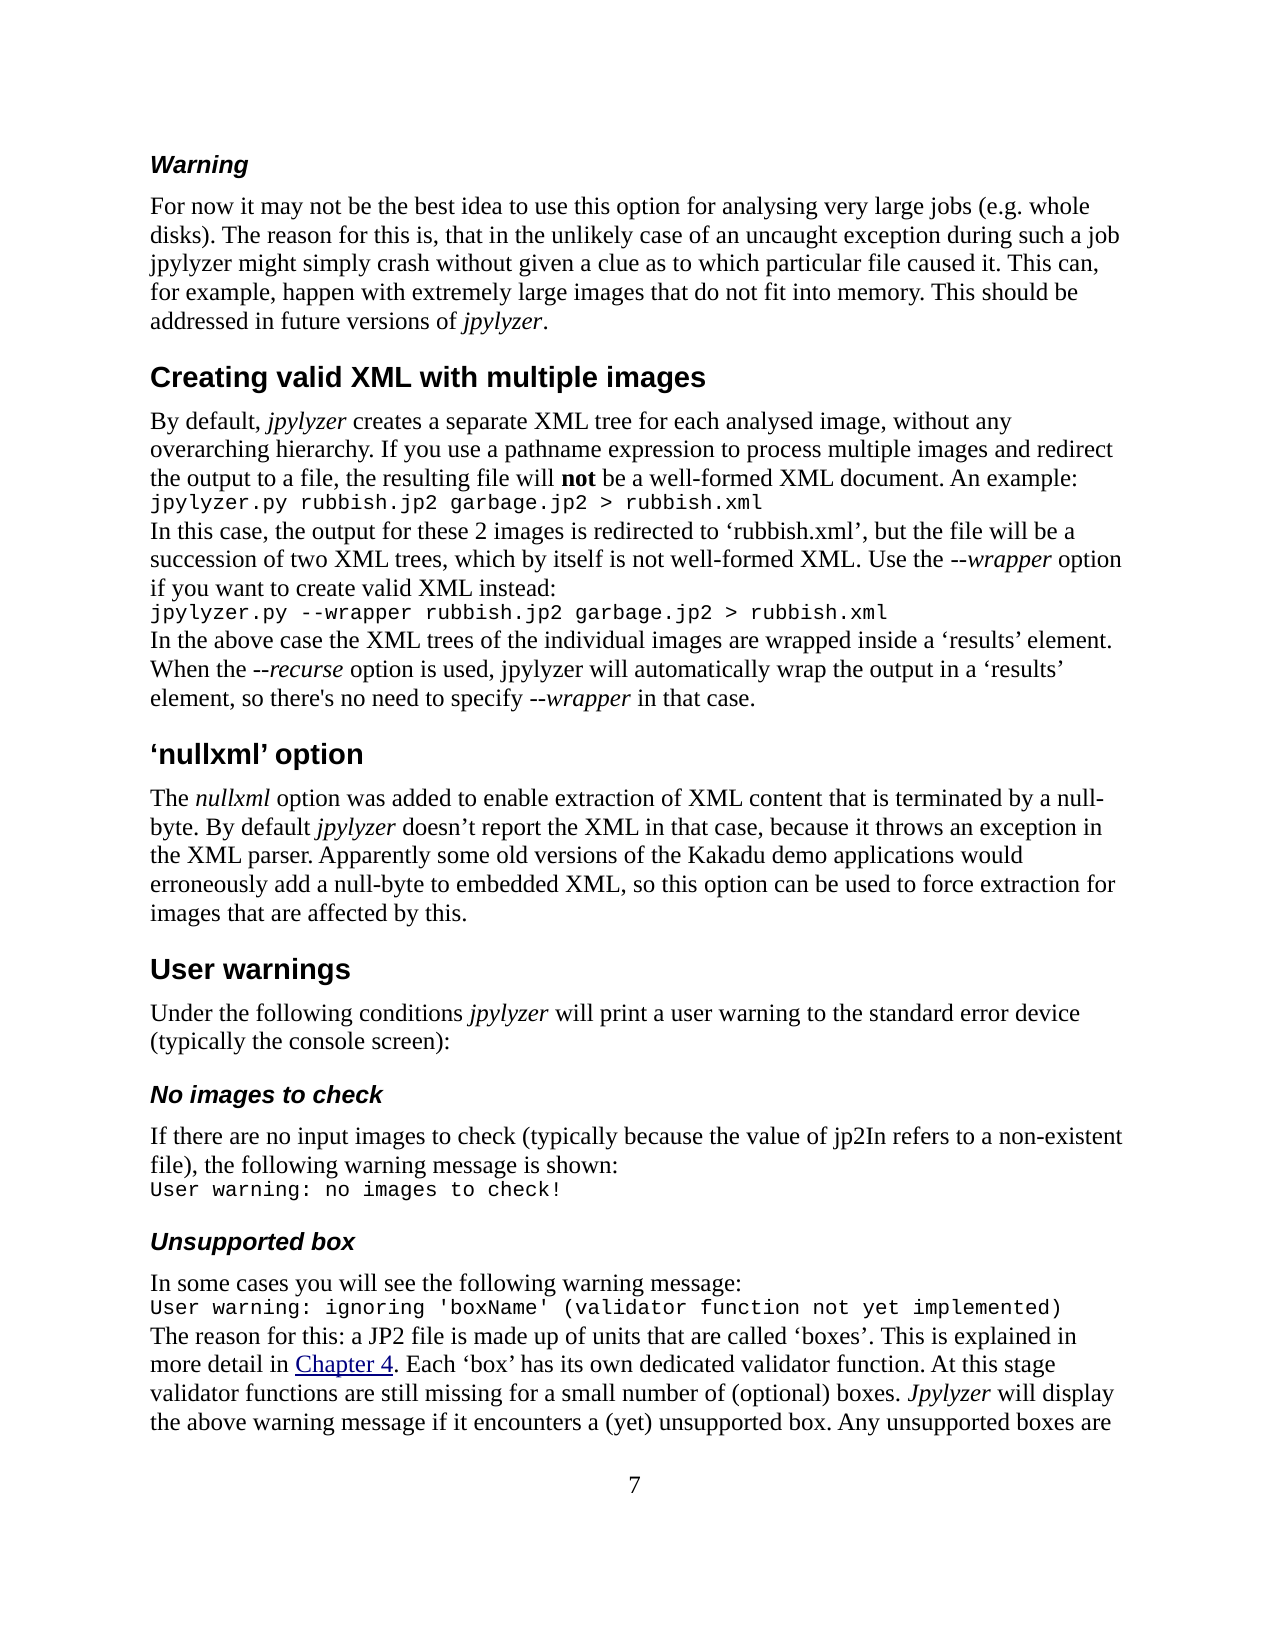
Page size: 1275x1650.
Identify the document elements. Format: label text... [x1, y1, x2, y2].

text The reason for this: a JP2 file is made up of units that are called ‘boxes’. This is explained in more detail in Chapter 4. Each ‘box’ has its own dedicated validator function. At this stage validator functions are still missing for a small number of (optional) boxes. Jpylyzer will display the above warning message if it encounters a (yet) unsupported box. Any unsupported boxes are [150, 1321, 1125, 1436]
text In this case, the output for these 2 images is redirected to ‘rubbish.xml’, but the file will be a succession of two XML trees, which by itself is not well-formed XML. Use the --wrapper option if you want to create valid XML instead: [150, 516, 1125, 602]
subtitle No images to check [150, 1080, 1125, 1109]
text In some cases you will see the following warning message: [150, 1268, 1125, 1297]
text The nullxml option was added to enable extraction of XML content that is terminated by a null-byte. By default jpylyzer doesn’t report the XML in that case, because it throws an exception in the XML parser. Apparently some old versions of the Kakadu demo applications would erroneously add a null-byte to embedded XML, so this option can be used to force extraction for images that are affected by this. [150, 783, 1125, 927]
subtitle User warnings [150, 952, 1125, 985]
subtitle Creating valid XML with multiple images [150, 360, 1125, 393]
text User warning: ignoring 'boxName' (validator function not yet implemented) [150, 1297, 1125, 1321]
subtitle Warning [150, 150, 1125, 178]
subtitle ‘nullxml’ option [150, 737, 1125, 770]
text Under the following conditions jpylyzer will print a user warning to the standard error device (typically the console screen): [150, 998, 1125, 1055]
text In the above case the XML trees of the individual images are wrapped inside a ‘results’ element. When the --recurse option is used, jpylyzer will automatically wrap the output in a ‘results’ element, so there's no need to specify --wrapper in that case. [150, 626, 1125, 712]
text User warning: no images to check! [150, 1179, 1125, 1202]
text For now it may not be the best idea to use this option for analysing very large jobs (e.g. whole disks). The reason for this is, that in the unlikely case of an uncaught exception during such a job jpylyzer might simply crash without given a clue as to which particular file caused it. This can, for example, happen with extremely large images that do not fit into memory. This should be addressed in future versions of jpylyzer. [150, 191, 1125, 335]
text If there are no input images to check (typically because the value of jp2In refers to a non-existent file), the following warning message is shown: [150, 1121, 1125, 1179]
text By default, jpylyzer creates a separate XML tree for each analysed image, without any overarching hierarchy. If you use a pathname expression to process multiple images and redirect the output to a file, the resulting file will not be a well-formed XML document. An example: [150, 406, 1125, 492]
text jpylyzer.py --wrapper rubbish.jp2 garbage.jp2 > rubbish.xml [150, 602, 1125, 626]
subtitle Unsupported box [150, 1227, 1125, 1256]
text jpylyzer.py rubbish.jp2 garbage.jp2 > rubbish.xml [150, 492, 1125, 516]
